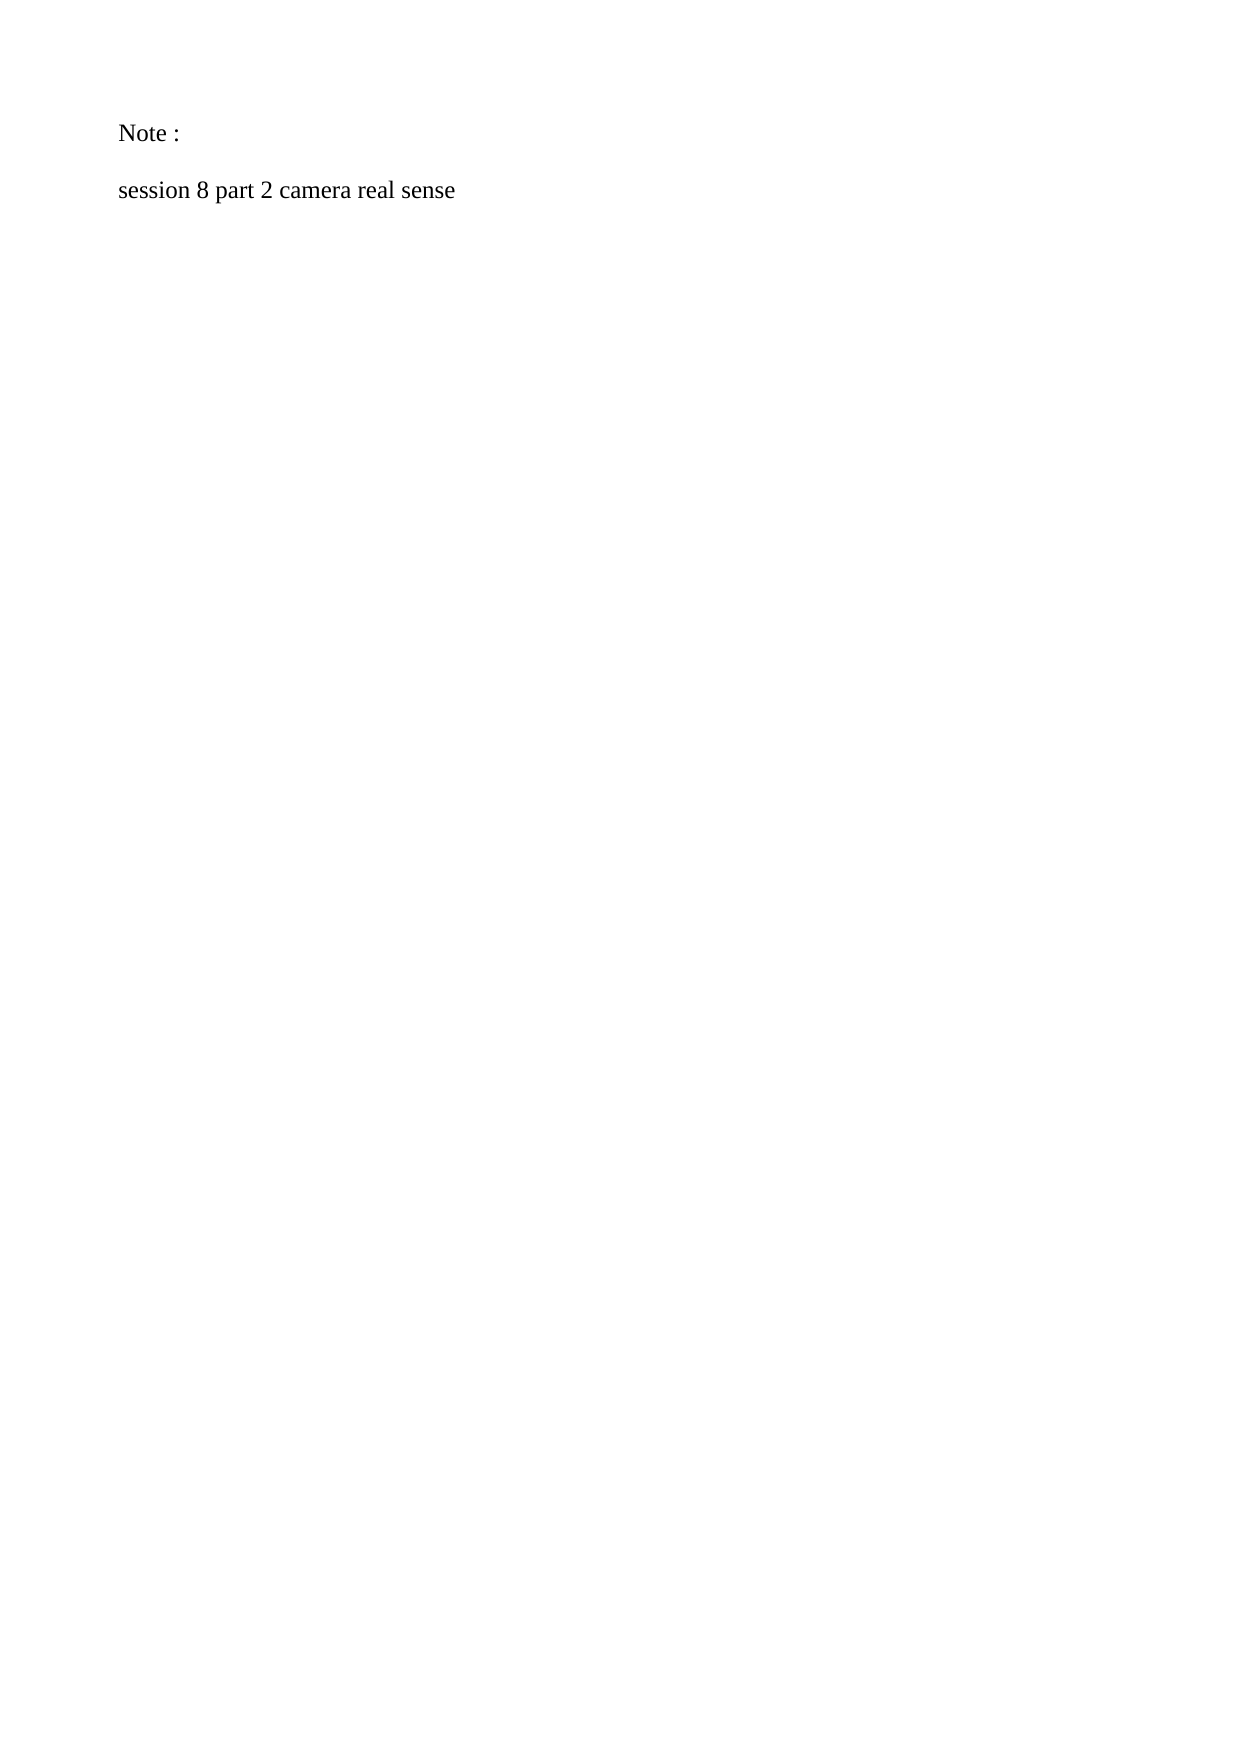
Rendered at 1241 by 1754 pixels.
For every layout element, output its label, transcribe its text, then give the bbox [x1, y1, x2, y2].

text Note : [118, 118, 1122, 147]
text session 8 part 2 camera real sense [118, 176, 1122, 204]
